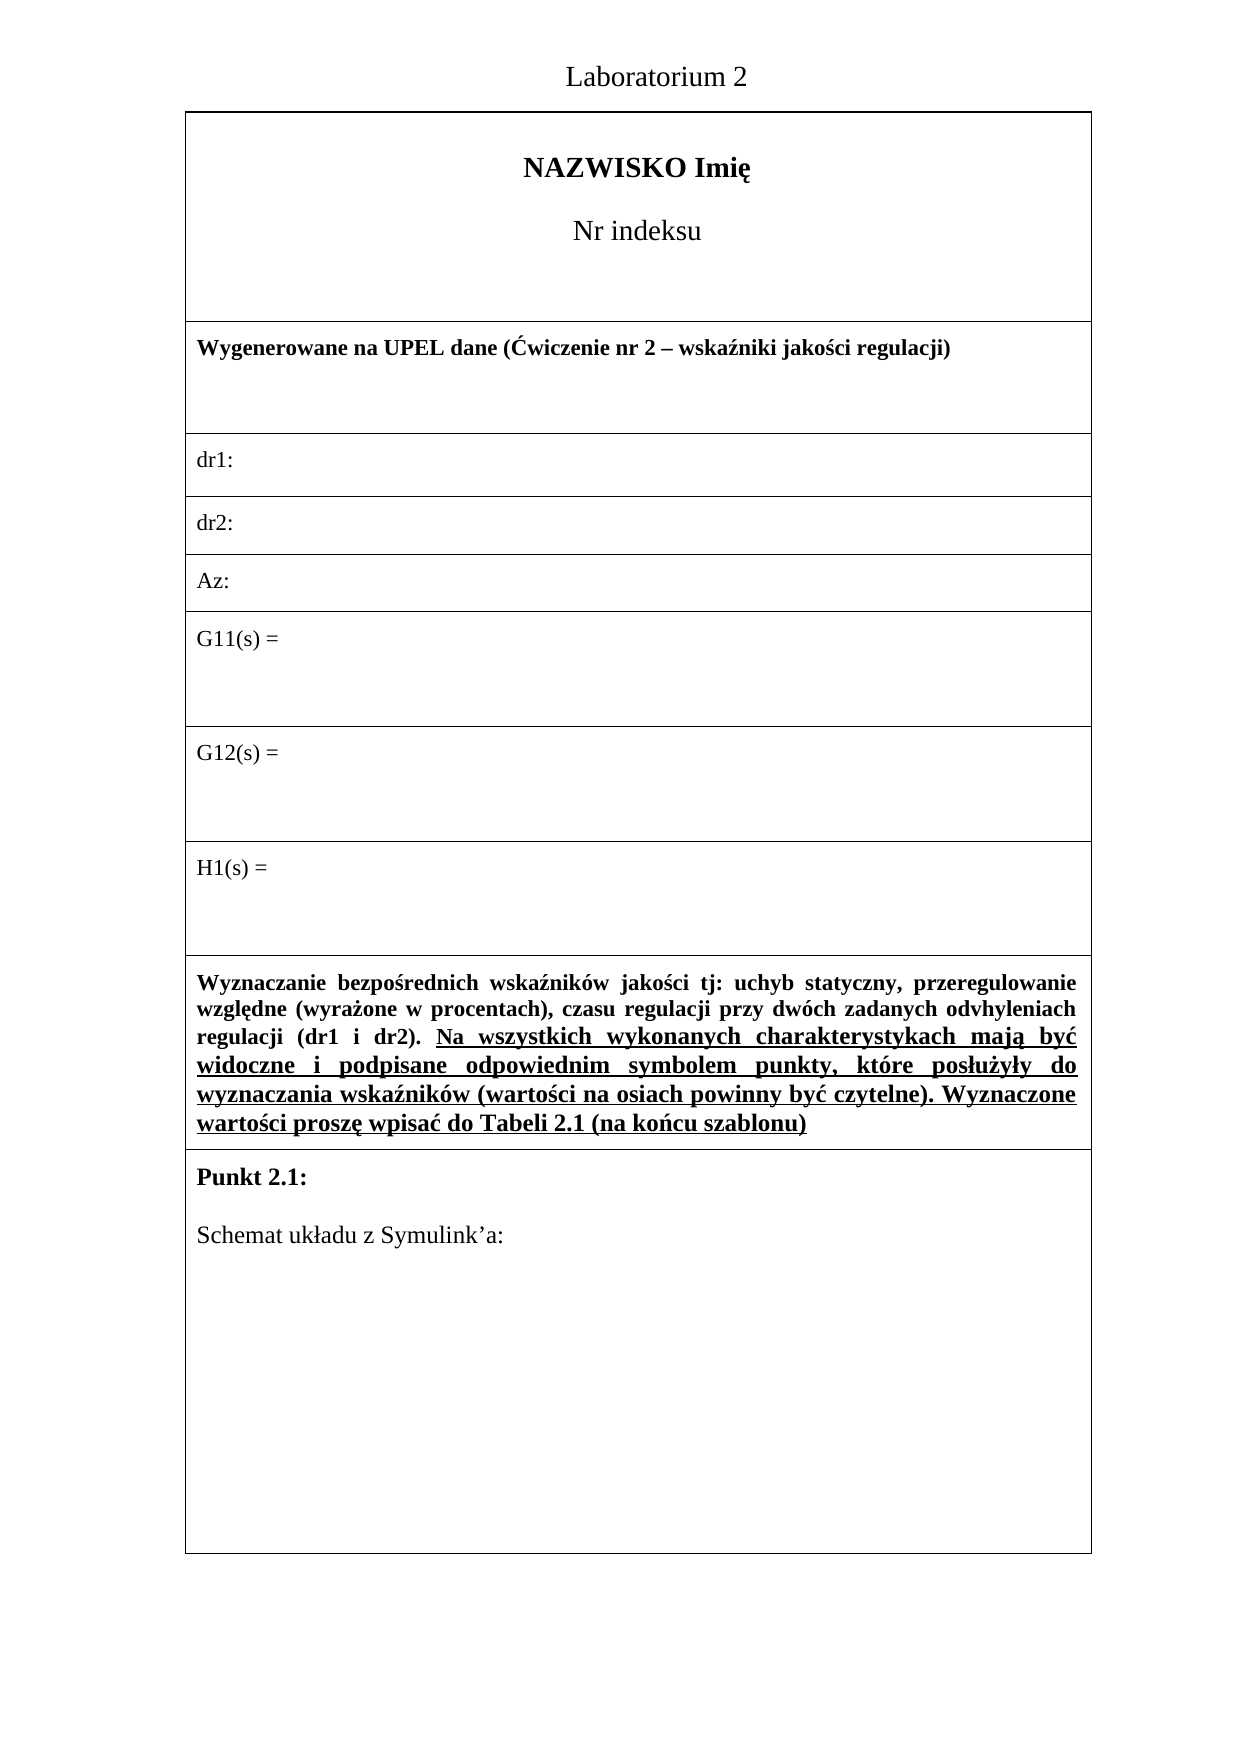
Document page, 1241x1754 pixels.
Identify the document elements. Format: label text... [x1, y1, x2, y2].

table_cell Punkt 2.1: Schemat układu z Symulink’a: [186, 1150, 1091, 1553]
table_cell G11(s) = [186, 612, 1091, 726]
table_cell Wyznaczanie bezpośrednich wskaźników jakości tj: uchyb statyczny, przeregulowanie względne (wyrażone w procentach), czasu regulacji przy dwóch zadanych odvhyleniach regulacji (dr1 i dr2). Na wszystkich wykonanych charakterystykach mają być widoczne i podpisane odpowiednim symbolem punkty, które posłużyły do wyznaczania wskaźników (wartości na osiach powinny być czytelne). Wyznaczone wartości proszę wpisać do Tabeli 2.1 (na końcu szablonu) [186, 956, 1091, 1149]
table_cell Az: [186, 555, 1091, 611]
text Laboratorium 2 [148, 59, 1165, 93]
table_cell Wygenerowane na UPEL dane (Ćwiczenie nr 2 – wskaźniki jakości regulacji) [186, 322, 1091, 433]
table_cell H1(s) = [186, 842, 1091, 955]
table_cell dr1: [186, 434, 1091, 496]
table_cell G12(s) = [186, 727, 1091, 841]
table_cell dr2: [186, 497, 1091, 554]
table_header NAZWISKO Imię Nr indeksu [186, 113, 1091, 321]
